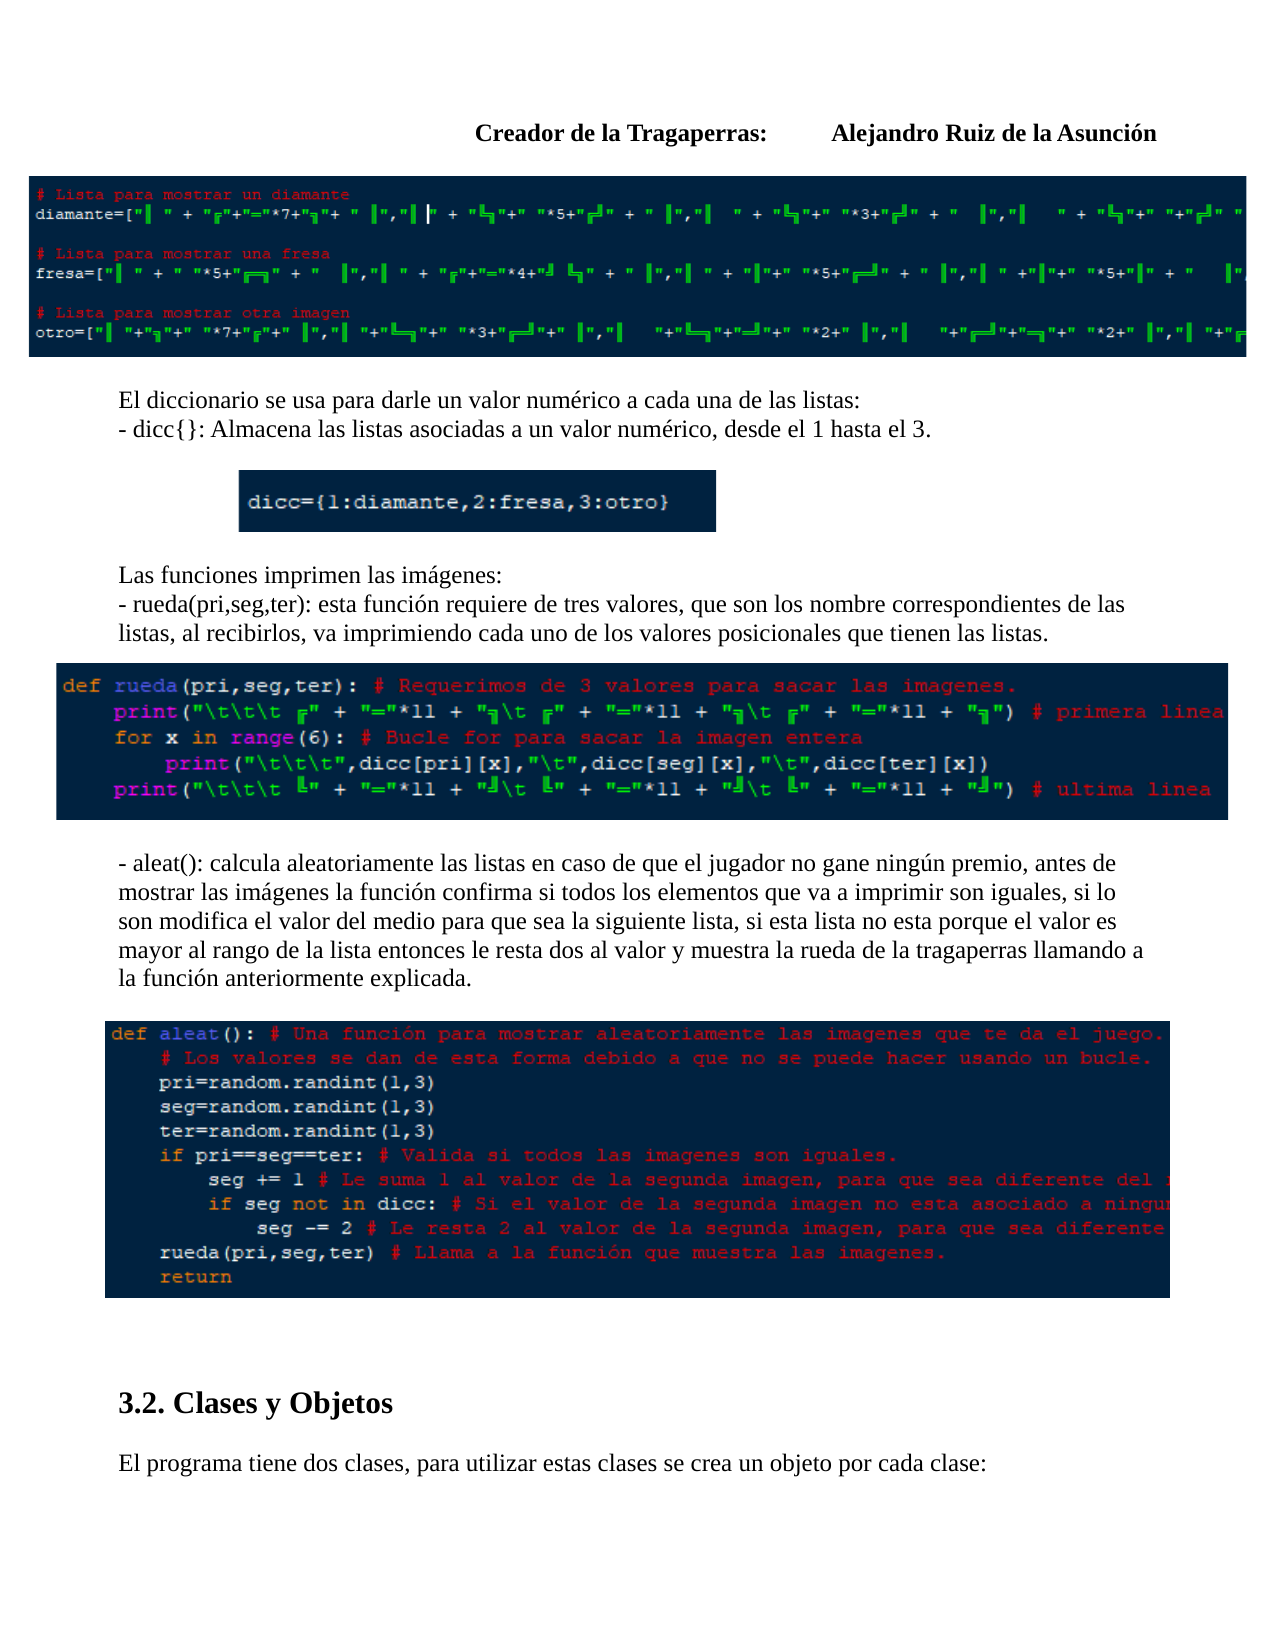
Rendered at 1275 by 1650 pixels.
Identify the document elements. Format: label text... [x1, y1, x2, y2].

text - aleat(): calcula aleatoriamente las listas en caso de que el jugador no gane ningún premio, antes de mostrar las imágenes la función confirma si todos los elementos que va a imprimir son iguales, si lo son modifica el valor del medio para que sea la siguiente lista, si esta lista no esta porque el valor es mayor al rango de la lista entonces le resta dos al valor y muestra la rueda de la tragaperras llamando a la función anteriormente explicada. [118, 848, 1157, 992]
text - rueda(pri,seg,ter): esta función requiere de tres valores, que son los nombre correspondientes de las listas, al recibirlos, va imprimiendo cada uno de los valores posicionales que tienen las listas. [118, 589, 1157, 646]
text 3.2. Clases y Objetos [118, 1384, 1157, 1420]
picture [28, 176, 1247, 357]
text Las funciones imprimen las imágenes: [118, 560, 1157, 589]
picture [105, 1021, 1170, 1298]
text - dicc{}: Almacena las listas asociadas a un valor numérico, desde el 1 hasta el 3. [118, 414, 1157, 443]
picture [56, 663, 1229, 820]
text El diccionario se usa para darle un valor numérico a cada una de las listas: [118, 385, 1157, 414]
text El programa tiene dos clases, para utilizar estas clases se crea un objeto por cada clase: [118, 1448, 1157, 1477]
